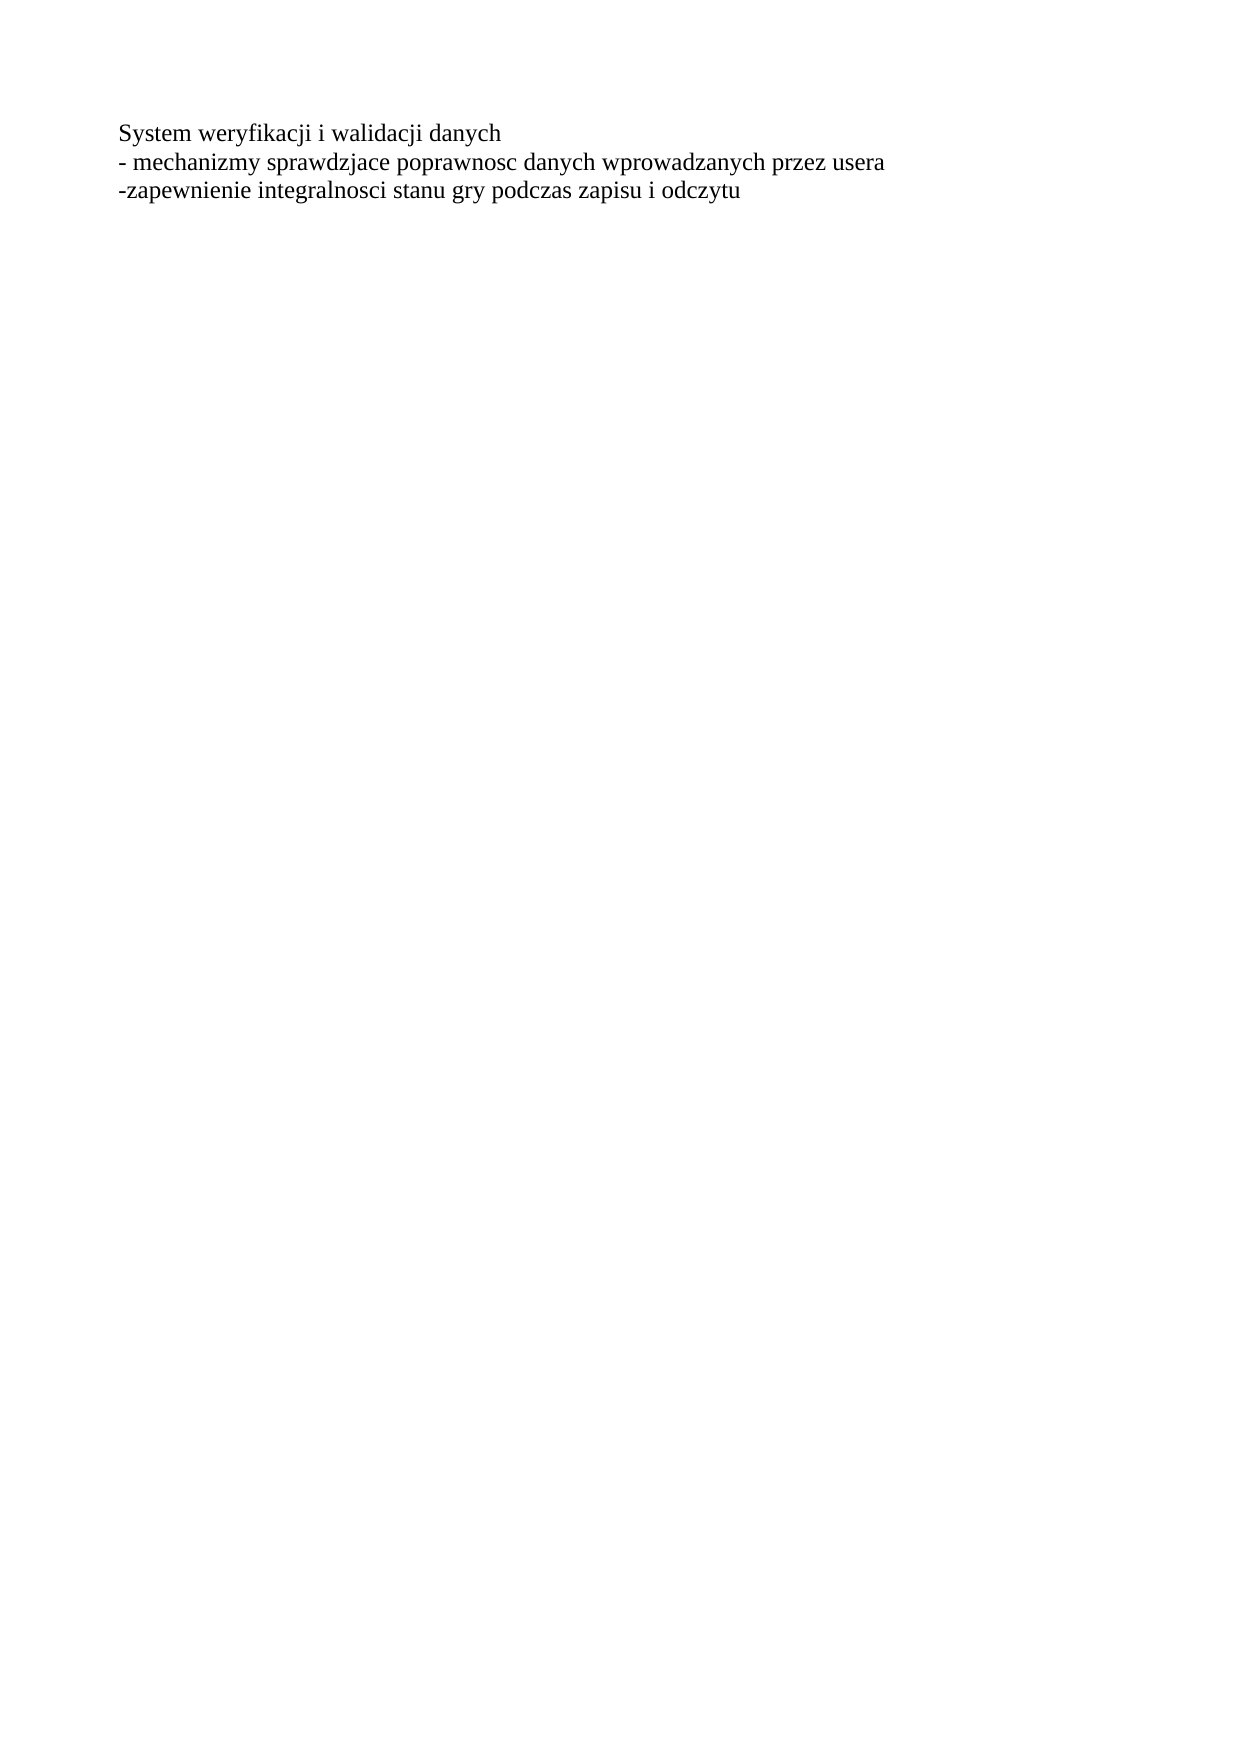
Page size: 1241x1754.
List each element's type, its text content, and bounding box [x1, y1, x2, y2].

text -zapewnienie integralnosci stanu gry podczas zapisu i odczytu [118, 176, 1122, 204]
text - mechanizmy sprawdzjace poprawnosc danych wprowadzanych przez usera [118, 147, 1122, 176]
text System weryfikacji i walidacji danych [118, 118, 1122, 147]
